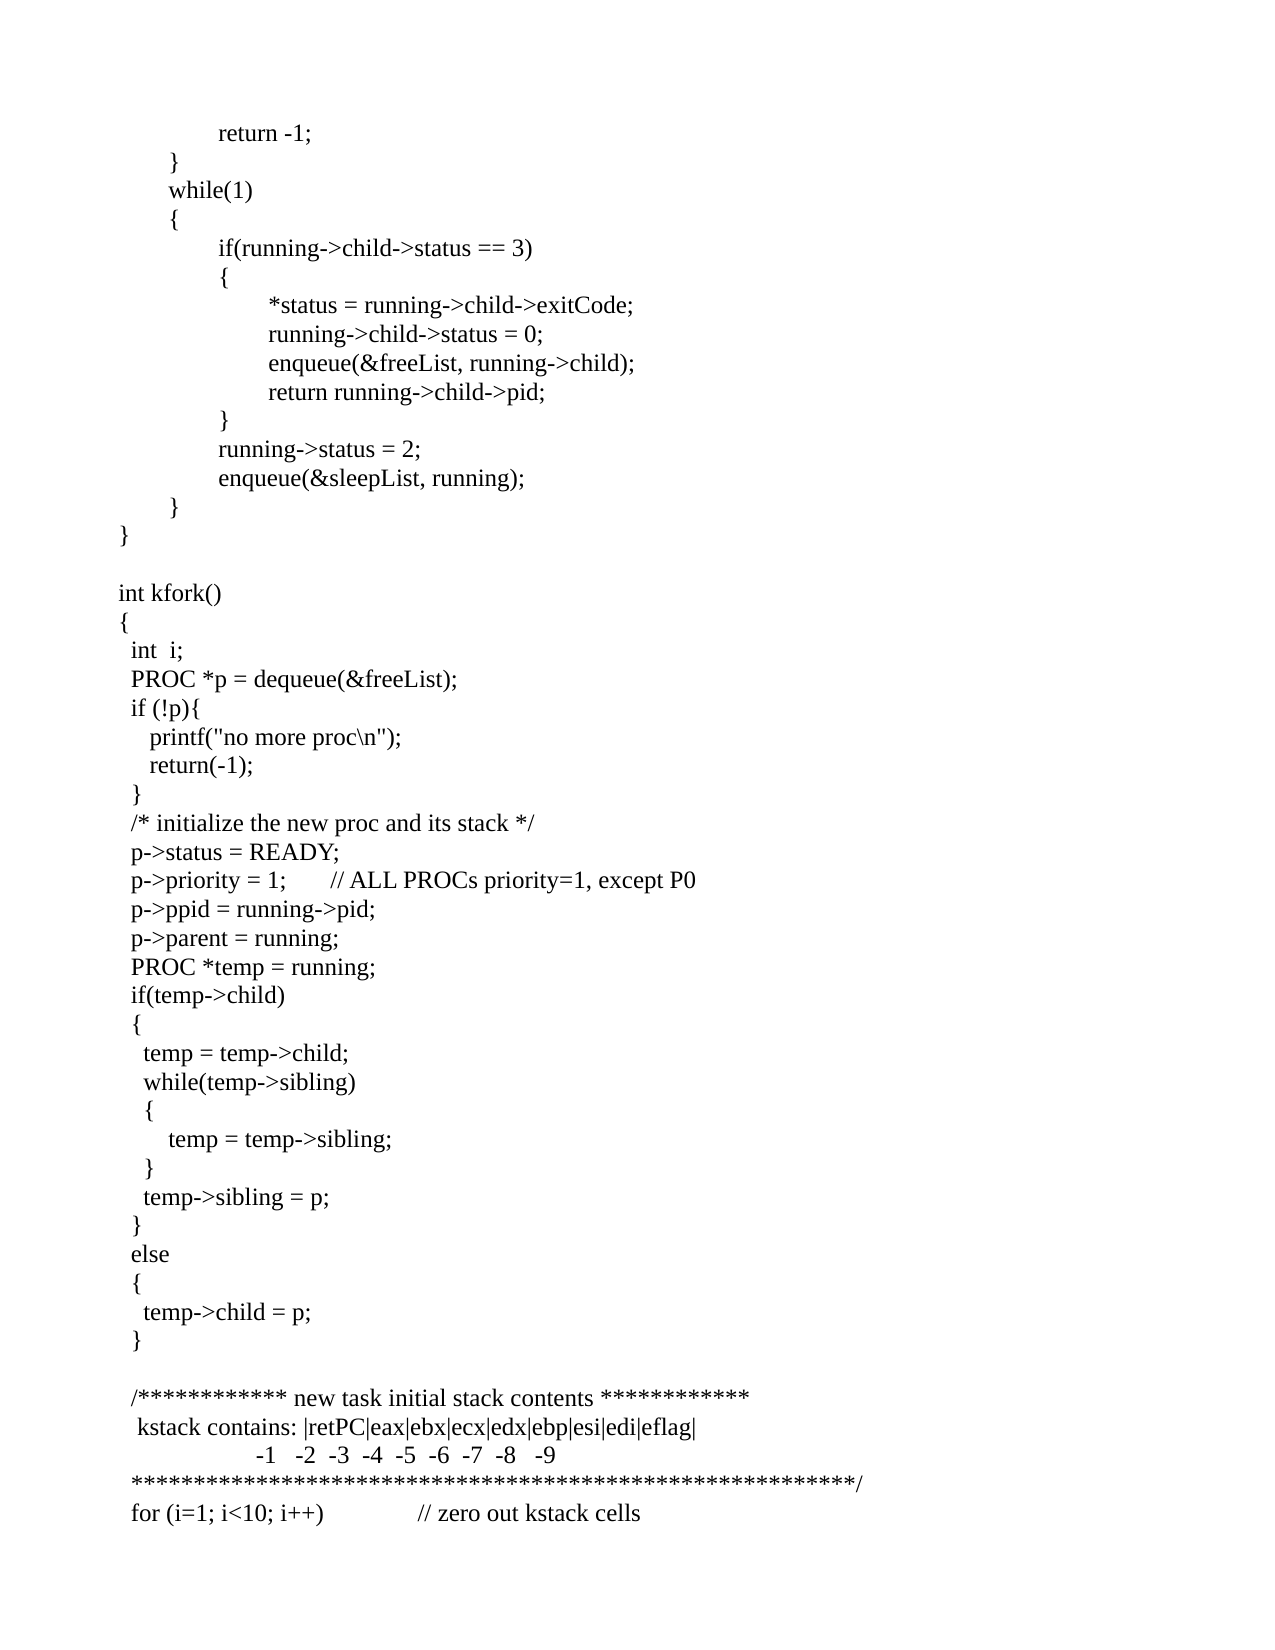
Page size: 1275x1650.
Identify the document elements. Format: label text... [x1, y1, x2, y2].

text } [118, 1326, 1157, 1354]
text int i; [118, 636, 1157, 664]
text while(1) [118, 176, 1157, 204]
text PROC *p = dequeue(&freeList); [118, 664, 1157, 693]
text return(-1); [118, 751, 1157, 779]
text { [118, 1009, 1157, 1038]
text while(temp->sibling) [118, 1067, 1157, 1096]
text { [118, 204, 1157, 233]
text return -1; [118, 118, 1157, 147]
text enqueue(&freeList, running->child); [118, 348, 1157, 377]
text } [118, 779, 1157, 808]
text temp = temp->child; [118, 1038, 1157, 1067]
text PROC *temp = running; [118, 952, 1157, 981]
text if (!p){ [118, 693, 1157, 722]
text } [118, 147, 1157, 176]
text { [118, 1268, 1157, 1297]
text temp = temp->sibling; [118, 1124, 1157, 1153]
text running->child->status = 0; [118, 319, 1157, 348]
text kstack contains: |retPC|eax|ebx|ecx|edx|ebp|esi|edi|eflag| [118, 1412, 1157, 1441]
text else [118, 1239, 1157, 1268]
text return running->child->pid; [118, 377, 1157, 406]
text running->status = 2; [118, 434, 1157, 463]
text /* initialize the new proc and its stack */ [118, 808, 1157, 837]
text if(temp->child) [118, 981, 1157, 1009]
text for (i=1; i<10; i++) // zero out kstack cells [118, 1498, 1157, 1527]
text } [118, 492, 1157, 521]
text } [118, 1211, 1157, 1239]
text enqueue(&sleepList, running); [118, 463, 1157, 492]
text p->priority = 1; // ALL PROCs priority=1, except P0 [118, 866, 1157, 894]
text } [118, 406, 1157, 434]
text p->parent = running; [118, 923, 1157, 952]
text int kfork() [118, 578, 1157, 607]
text } [118, 521, 1157, 549]
text printf("no more proc\n"); [118, 722, 1157, 751]
text -1 -2 -3 -4 -5 -6 -7 -8 -9 [118, 1441, 1157, 1469]
text temp->child = p; [118, 1297, 1157, 1326]
text /************ new task initial stack contents ************ [118, 1383, 1157, 1412]
text { [118, 607, 1157, 636]
text { [118, 1096, 1157, 1124]
text if(running->child->status == 3) [118, 233, 1157, 262]
text p->ppid = running->pid; [118, 894, 1157, 923]
text } [118, 1153, 1157, 1182]
text temp->sibling = p; [118, 1182, 1157, 1211]
text p->status = READY; [118, 837, 1157, 866]
text *status = running->child->exitCode; [118, 291, 1157, 319]
text { [118, 262, 1157, 291]
text **********************************************************/ [118, 1469, 1157, 1498]
